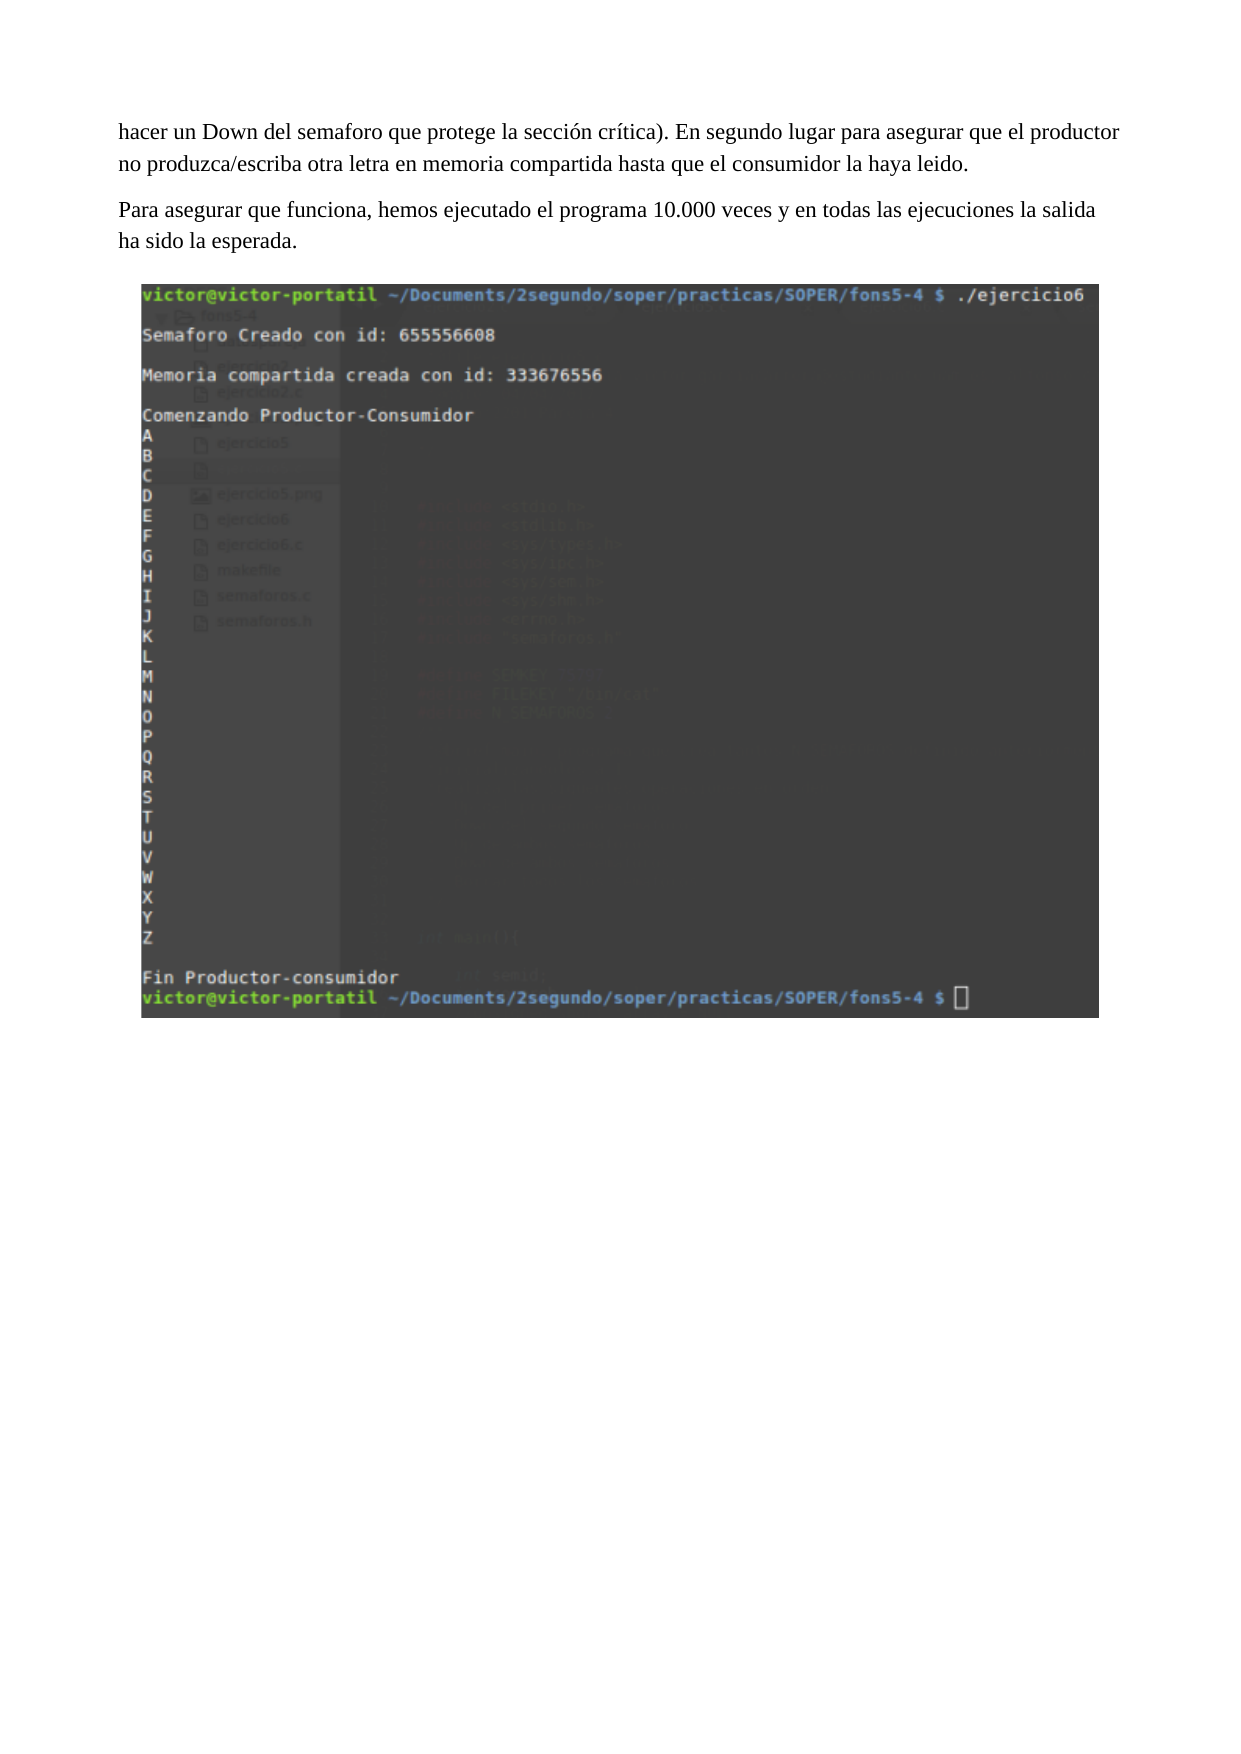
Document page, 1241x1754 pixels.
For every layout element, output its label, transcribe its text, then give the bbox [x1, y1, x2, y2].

text hacer un Down del semaforo que protege la sección crítica). En segundo lugar para asegurar que el productor no produzca/escriba otra letra en memoria compartida hasta que el consumidor la haya leido. [118, 118, 1122, 176]
picture [141, 284, 1099, 1018]
text Para asegurar que funciona, hemos ejecutado el programa 10.000 veces y en todas las ejecuciones la salida ha sido la esperada. [118, 196, 1122, 254]
